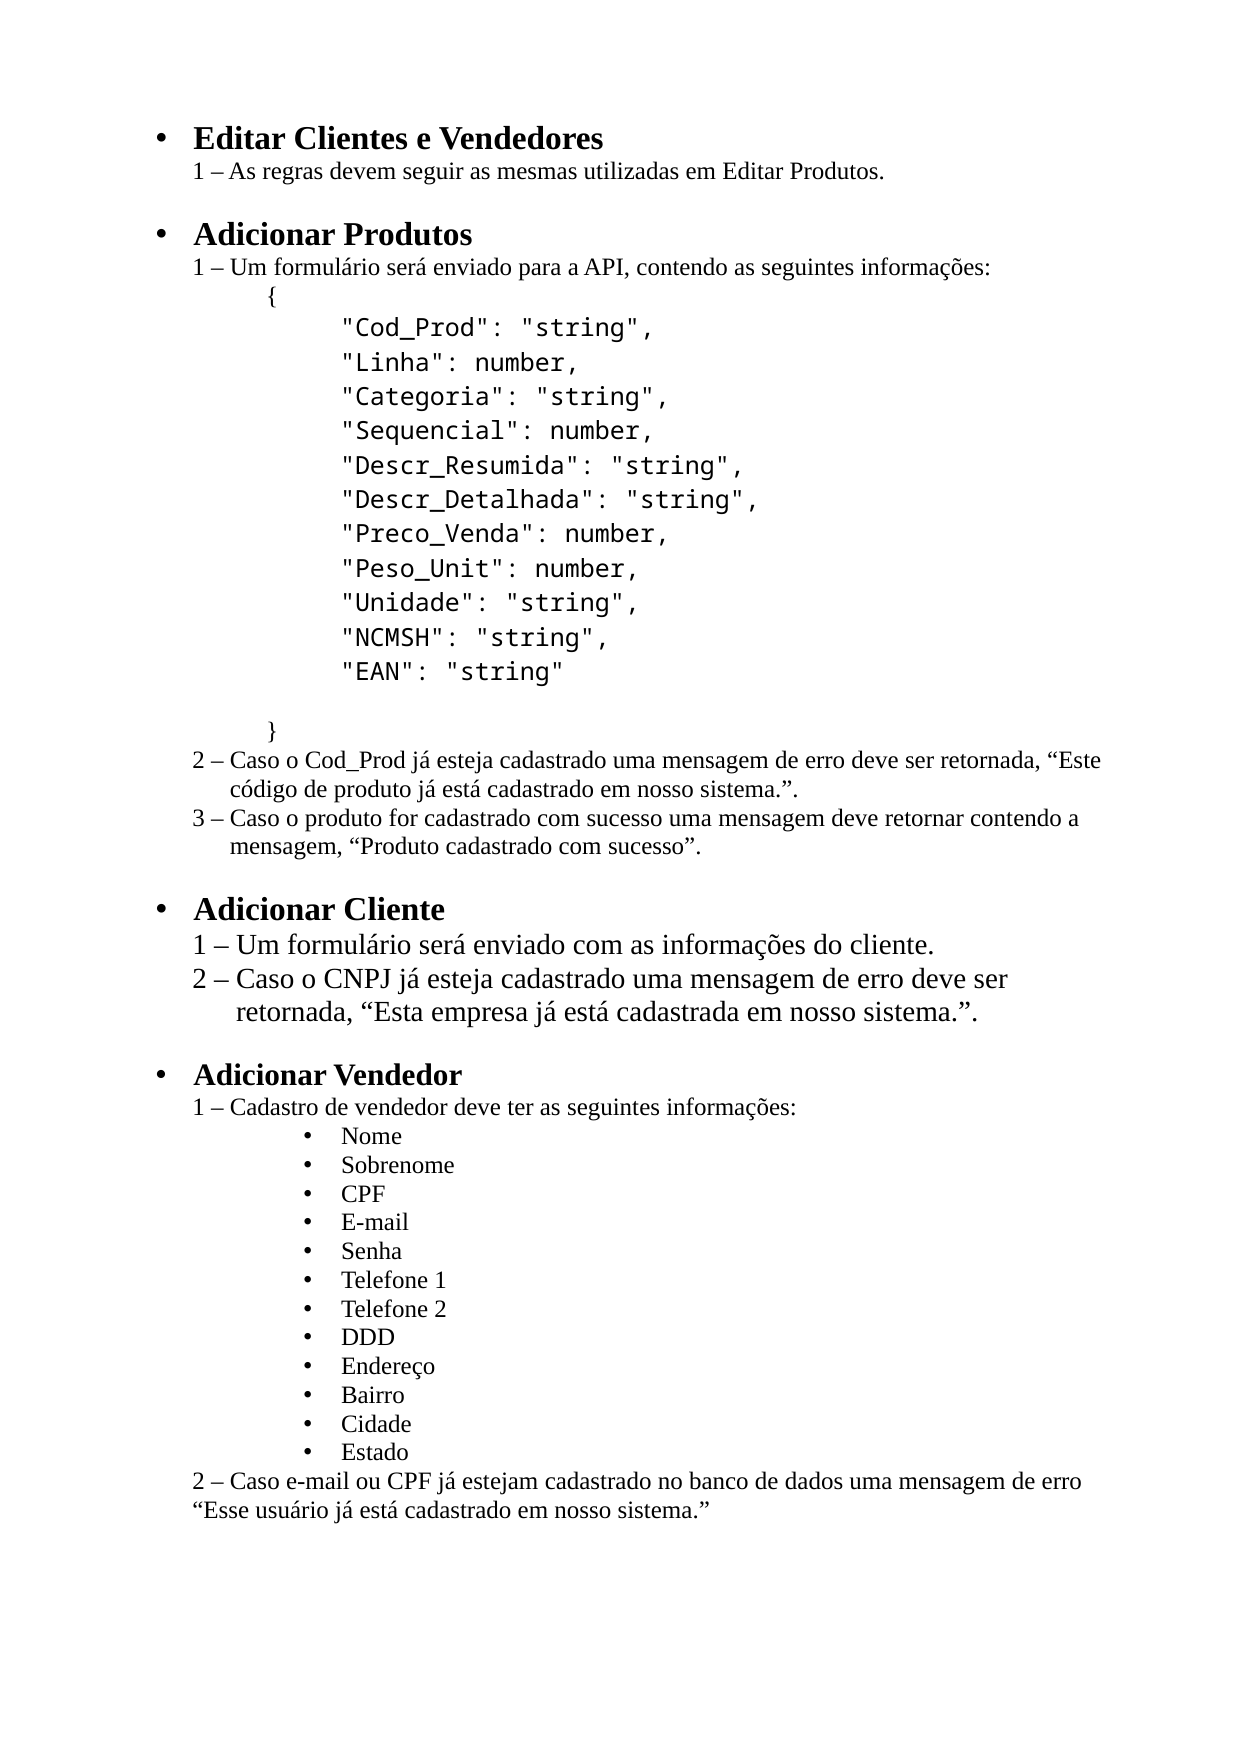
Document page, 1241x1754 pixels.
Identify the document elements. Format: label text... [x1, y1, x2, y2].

text 2 – Caso o CNPJ já esteja cadastrado uma mensagem de erro deve ser retornada, “Esta empresa já está cadastrada em nosso sistema.”. [118, 961, 1122, 1028]
text 2 – Caso o Cod_Prod já esteja cadastrado uma mensagem de erro deve ser retornada, “Este código de produto já está cadastrado em nosso sistema.”. [118, 745, 1122, 803]
text "Cod_Prod": "string", [118, 310, 1122, 344]
list E-mail [303, 1207, 1122, 1236]
list Adicionar Produtos [156, 214, 1122, 252]
text { [118, 281, 1122, 310]
list Telefone 2 [303, 1294, 1122, 1322]
text 1 – Um formulário será enviado com as informações do cliente. [118, 927, 1122, 961]
list Bairro [303, 1380, 1122, 1409]
text "Peso_Unit": number, [118, 550, 1122, 584]
list Endereço [303, 1351, 1122, 1380]
text "Linha": number, [118, 344, 1122, 378]
text "Unidade": "string", [118, 584, 1122, 619]
text "Categoria": "string", [118, 378, 1122, 413]
list CPF [303, 1179, 1122, 1207]
text 1 – As regras devem seguir as mesmas utilizadas em Editar Produtos. [118, 156, 1122, 185]
text 2 – Caso e-mail ou CPF já estejam cadastrado no banco de dados uma mensagem de erro “Esse usuário já está cadastrado em nosso sistema.” [118, 1466, 1122, 1524]
text 1 – Cadastro de vendedor deve ter as seguintes informações: [118, 1092, 1122, 1121]
text "Sequencial": number, [118, 413, 1122, 447]
text "Descr_Detalhada": "string", [118, 481, 1122, 516]
list Sobrenome [303, 1150, 1122, 1179]
list DDD [303, 1322, 1122, 1351]
list Cidade [303, 1409, 1122, 1437]
text 1 – Um formulário será enviado para a API, contendo as seguintes informações: [118, 252, 1122, 281]
text "EAN": "string" [118, 653, 1122, 688]
list Nome [303, 1121, 1122, 1150]
list Adicionar Cliente [156, 889, 1122, 927]
list Estado [303, 1437, 1122, 1466]
list Adicionar Vendedor [156, 1057, 1122, 1092]
list Editar Clientes e Vendedores [156, 118, 1122, 156]
text "NCMSH": "string", [118, 619, 1122, 653]
text } [118, 716, 1122, 745]
list Senha [303, 1236, 1122, 1265]
text "Descr_Resumida": "string", [118, 447, 1122, 481]
list Telefone 1 [303, 1265, 1122, 1294]
text 3 – Caso o produto for cadastrado com sucesso uma mensagem deve retornar contendo a mensagem, “Produto cadastrado com sucesso”. [118, 803, 1122, 860]
text "Preco_Venda": number, [118, 516, 1122, 550]
